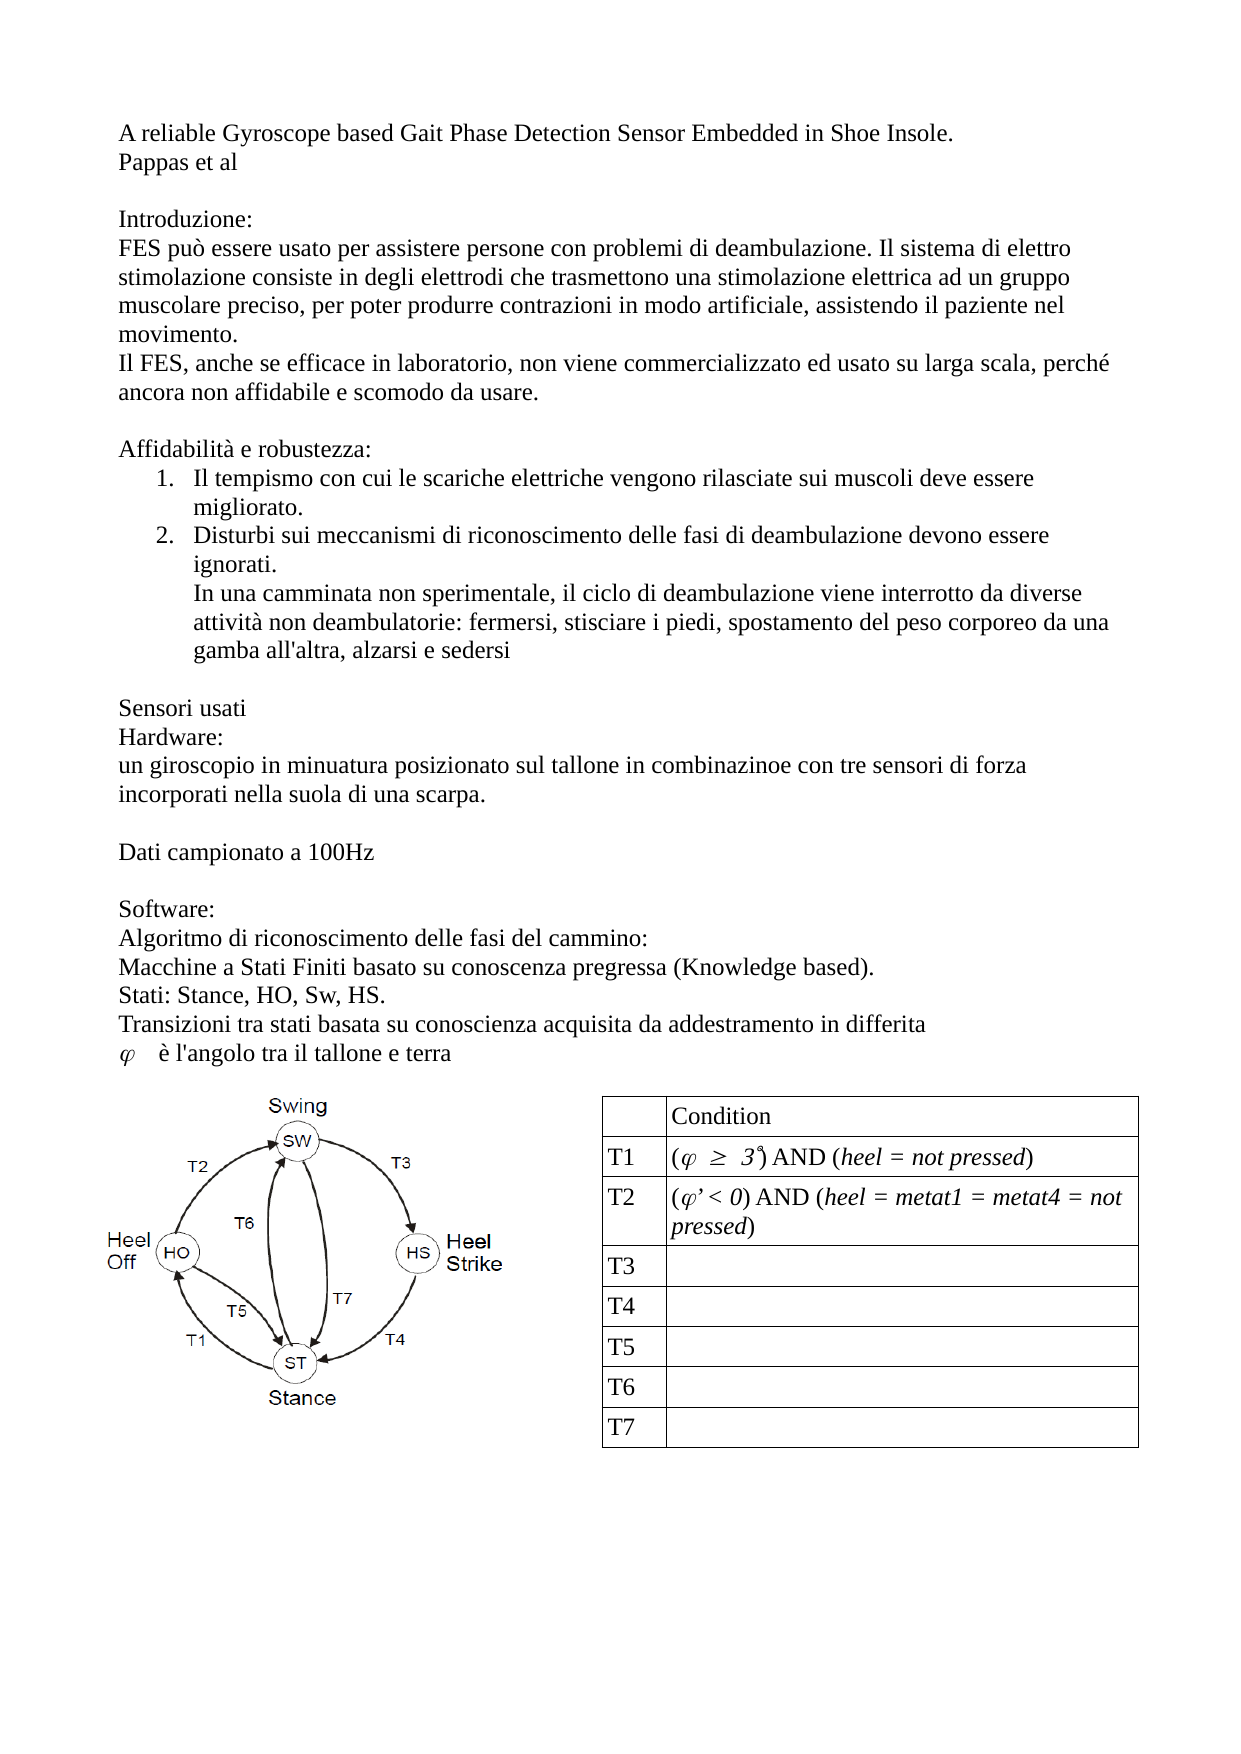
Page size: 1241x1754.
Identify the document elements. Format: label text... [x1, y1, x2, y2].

table_cell T4 [603, 1287, 666, 1326]
table_cell T6 [603, 1367, 666, 1407]
table_cell T3 [603, 1246, 666, 1286]
text Algoritmo di riconoscimento delle fasi del cammino: [118, 923, 1122, 952]
list In una camminata non sperimentale, il ciclo di deambulazione viene interrotto da diverse attività non deambulatorie: fermersi, stisciare i piedi, spostamento del peso corporeo da una gamba all'altra, alzarsi e sedersi [156, 578, 1122, 664]
text Pappas et al [118, 147, 1122, 176]
table_cell (j ³ 3°) AND (heel = not pressed) [667, 1137, 1138, 1176]
text Dati campionato a 100Hz [118, 837, 1122, 866]
text Stati: Stance, HO, Sw, HS. [118, 981, 1122, 1009]
text j è l'angolo tra il tallone e terra [118, 1038, 1122, 1067]
table_cell [667, 1287, 1138, 1326]
table_header [603, 1097, 666, 1136]
table_cell T1 [603, 1137, 666, 1176]
table_cell [667, 1246, 1138, 1286]
text FES può essere usato per assistere persone con problemi di deambulazione. Il sistema di elettro stimolazione consiste in degli elettrodi che trasmettono una stimolazione elettrica ad un gruppo muscolare preciso, per poter produrre contrazioni in modo artificiale, assistendo il paziente nel movimento. [118, 233, 1122, 348]
text A reliable Gyroscope based Gait Phase Detection Sensor Embedded in Shoe Insole. [118, 118, 1122, 147]
table_cell [667, 1367, 1138, 1407]
table_cell T5 [603, 1327, 666, 1366]
text un giroscopio in minuatura posizionato sul tallone in combinazinoe con tre sensori di forza incorporati nella suola di una scarpa. [118, 751, 1122, 808]
table_header Condition [667, 1097, 1138, 1136]
text Software: [118, 894, 1122, 923]
text Macchine a Stati Finiti basato su conoscenza pregressa (Knowledge based). [118, 952, 1122, 981]
table_cell T7 [603, 1408, 666, 1447]
table_cell [667, 1327, 1138, 1366]
text Hardware: [118, 722, 1122, 751]
text Affidabilità e robustezza: [118, 434, 1122, 463]
text Il FES, anche se efficace in laboratorio, non viene commercializzato ed usato su larga scala, perché ancora non affidabile e scomodo da usare. [118, 348, 1122, 406]
table_cell T2 [603, 1177, 666, 1245]
table_cell (j’ < 0) AND (heel = metat1 = metat4 = not pressed) [667, 1177, 1138, 1245]
text Sensori usati [118, 693, 1122, 722]
list Il tempismo con cui le scariche elettriche vengono rilasciate sui muscoli deve essere migliorato. [156, 463, 1122, 521]
text Introduzione: [118, 204, 1122, 233]
text Transizioni tra stati basata su conoscienza acquisita da addestramento in differita [118, 1009, 1122, 1038]
table_cell [667, 1408, 1138, 1447]
list Disturbi sui meccanismi di riconoscimento delle fasi di deambulazione devono essere ignorati. [156, 521, 1122, 578]
